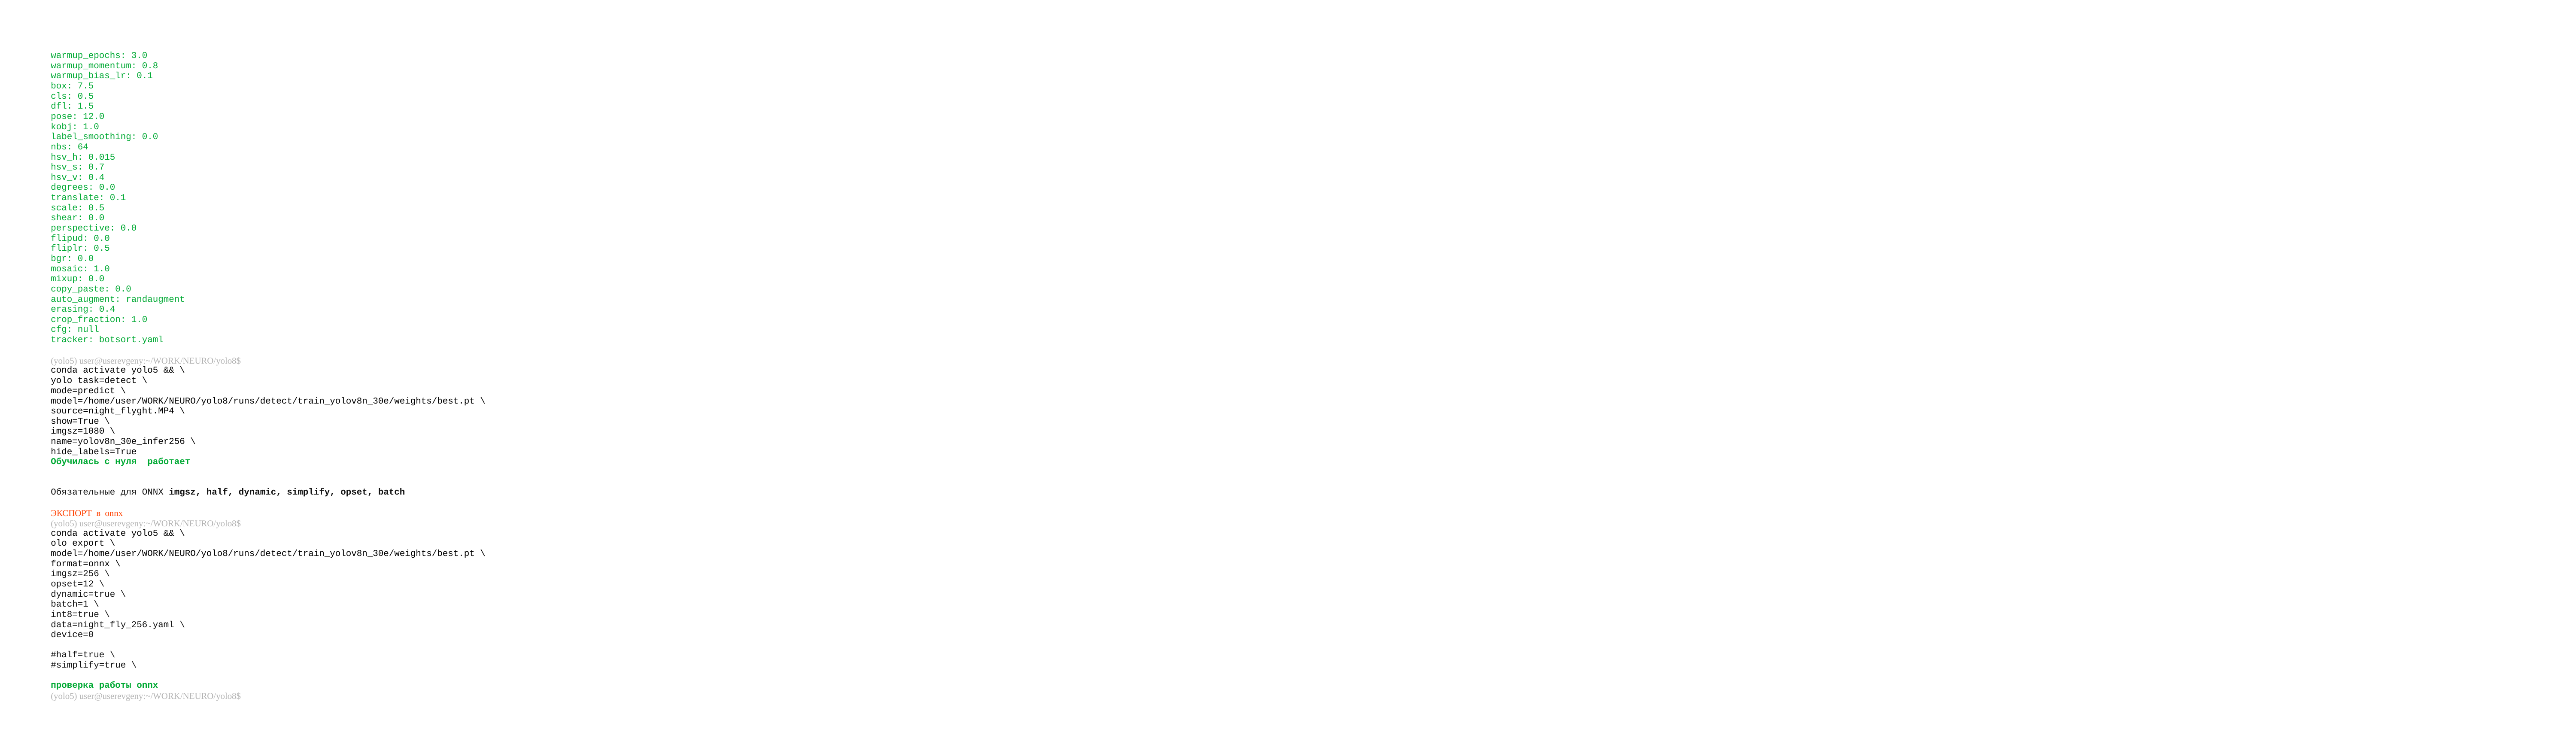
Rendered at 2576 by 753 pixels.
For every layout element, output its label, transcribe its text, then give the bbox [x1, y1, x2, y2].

text dfl: 1.5 [51, 101, 2525, 112]
text warmup_bias_lr: 0.1 [51, 71, 2525, 81]
text hsv_h: 0.015 [51, 152, 2525, 162]
text name=yolov8n_30e_infer256 \ [51, 437, 2525, 447]
text model=/home/user/WORK/NEURO/yolo8/runs/detect/train_yolov8n_30e/weights/best.pt \ [51, 549, 2525, 559]
text hsv_s: 0.7 [51, 162, 2525, 173]
text box: 7.5 [51, 81, 2525, 91]
text pose: 12.0 [51, 112, 2525, 122]
text scale: 0.5 [51, 203, 2525, 213]
text Обучилась с нуля работает [51, 457, 2525, 467]
text dynamic=true \ [51, 589, 2525, 599]
text hsv_v: 0.4 [51, 173, 2525, 183]
text perspective: 0.0 [51, 223, 2525, 234]
text mode=predict \ [51, 386, 2525, 396]
text (yolo5) user@userevgeny:~/WORK/NEURO/yolo8$ [51, 518, 2525, 528]
text conda activate yolo5 && \ [51, 366, 2525, 376]
text data=night_fly_256.yaml \ [51, 619, 2525, 630]
text imgsz=256 \ [51, 569, 2525, 579]
text format=onnx \ [51, 559, 2525, 569]
text device=0 [51, 630, 2525, 640]
text #simplify=true \ [51, 660, 2525, 671]
text cfg: null [51, 325, 2525, 335]
text source=night_flyght.MP4 \ [51, 406, 2525, 416]
text mosaic: 1.0 [51, 264, 2525, 274]
text olo export \ [51, 538, 2525, 549]
text conda activate yolo5 && \ [51, 528, 2525, 538]
text tracker: botsort.yaml [51, 335, 2525, 345]
text int8=true \ [51, 610, 2525, 619]
text hide_labels=True [51, 447, 2525, 457]
text crop_fraction: 1.0 [51, 315, 2525, 325]
text yolo task=detect \ [51, 376, 2525, 386]
text kobj: 1.0 [51, 122, 2525, 132]
text mixup: 0.0 [51, 274, 2525, 284]
text cls: 0.5 [51, 91, 2525, 101]
text copy_paste: 0.0 [51, 284, 2525, 295]
text проверка работы onnx [51, 680, 2525, 691]
text warmup_epochs: 3.0 [51, 51, 2525, 61]
text shear: 0.0 [51, 213, 2525, 223]
text opset=12 \ [51, 579, 2525, 589]
text label_smoothing: 0.0 [51, 132, 2525, 142]
text (yolo5) user@userevgeny:~/WORK/NEURO/yolo8$ [51, 691, 2525, 701]
text ЭКСПОРТ в onnx [51, 508, 2525, 518]
text nbs: 64 [51, 142, 2525, 152]
text batch=1 \ [51, 599, 2525, 610]
text imgsz=1080 \ [51, 426, 2525, 437]
text (yolo5) user@userevgeny:~/WORK/NEURO/yolo8$ [51, 355, 2525, 366]
text flipud: 0.0 [51, 234, 2525, 243]
text erasing: 0.4 [51, 304, 2525, 315]
text fliplr: 0.5 [51, 243, 2525, 254]
text translate: 0.1 [51, 193, 2525, 203]
text bgr: 0.0 [51, 254, 2525, 264]
text show=True \ [51, 416, 2525, 426]
text model=/home/user/WORK/NEURO/yolo8/runs/detect/train_yolov8n_30e/weights/best.pt \ [51, 396, 2525, 406]
text auto_augment: randaugment [51, 295, 2525, 304]
text Обязательные для ONNX imgsz, half, dynamic, simplify, opset, batch [51, 487, 2525, 498]
text degrees: 0.0 [51, 183, 2525, 193]
text warmup_momentum: 0.8 [51, 61, 2525, 71]
text #half=true \ [51, 650, 2525, 660]
